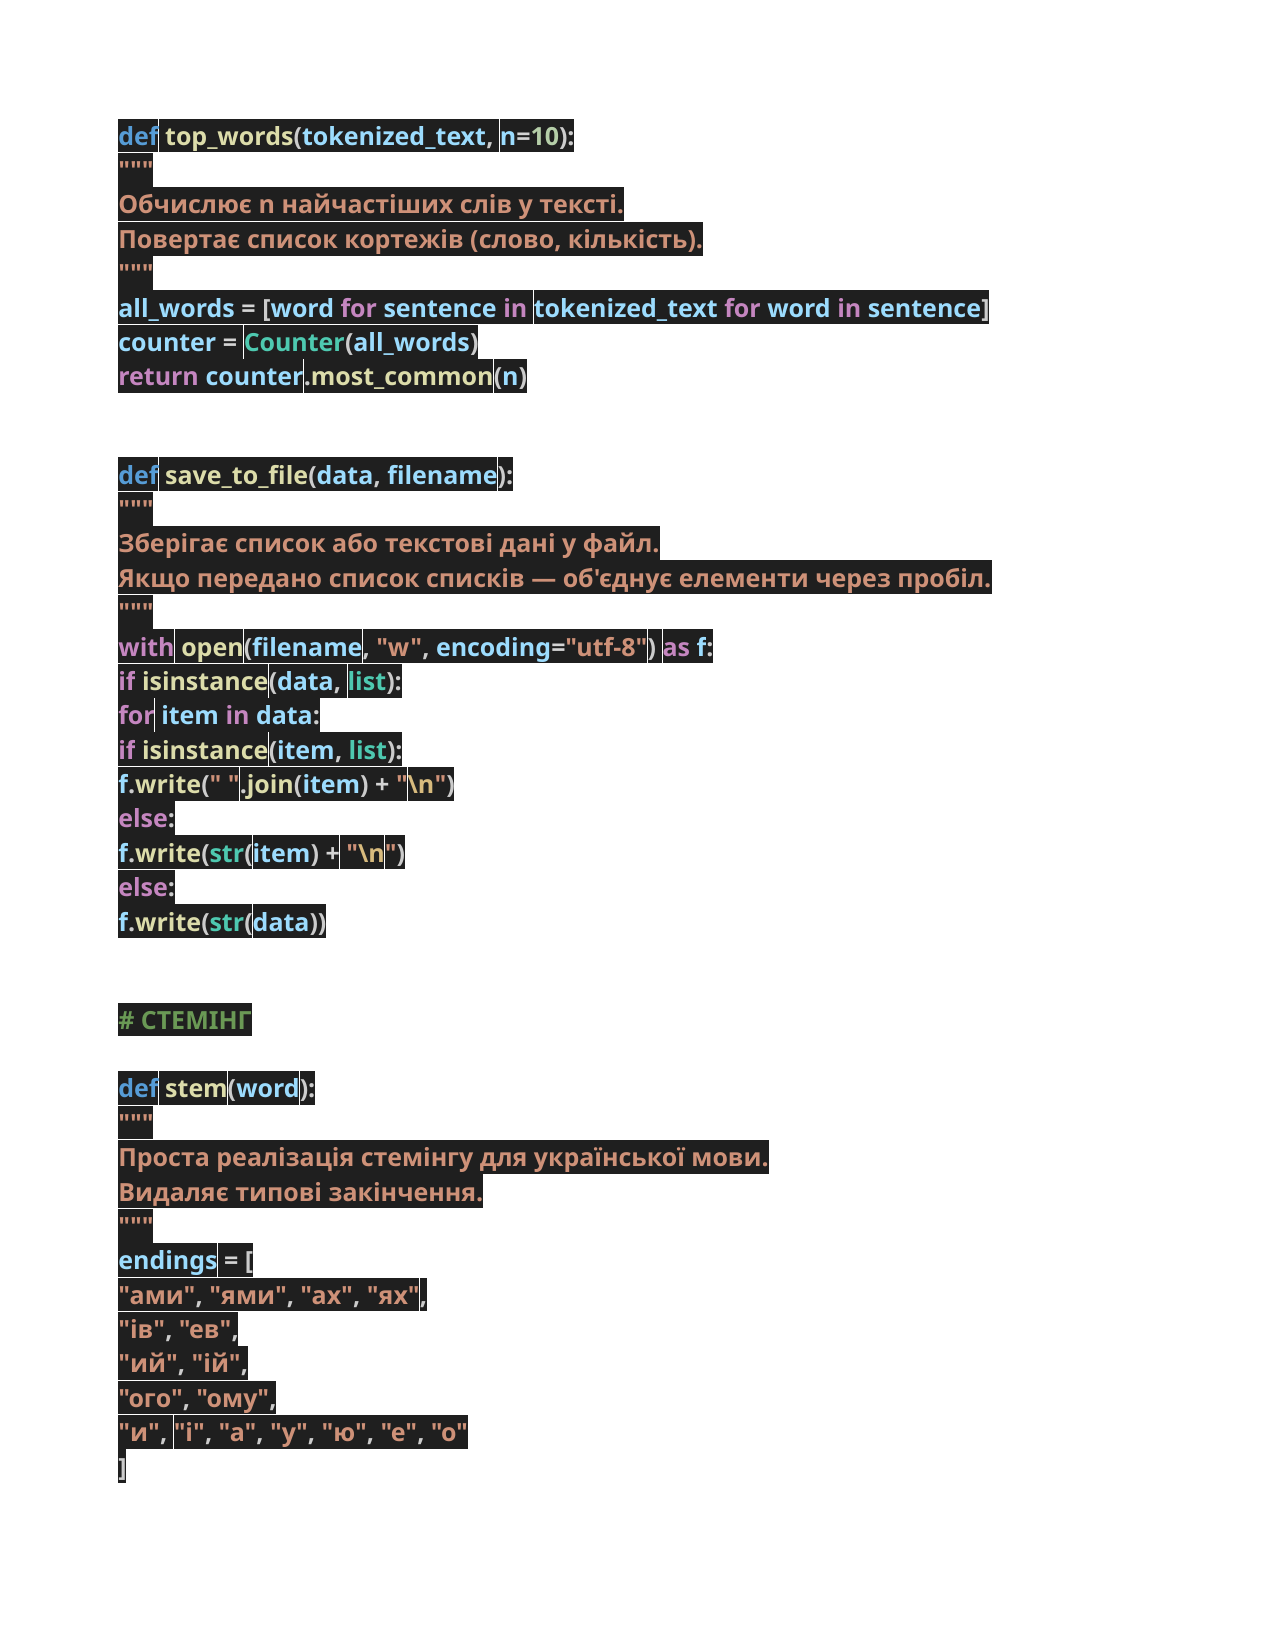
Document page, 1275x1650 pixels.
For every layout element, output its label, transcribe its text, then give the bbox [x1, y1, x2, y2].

text if isinstance(item, list): [118, 732, 1157, 766]
text Зберігає список або текстові дані у файл. [118, 526, 1157, 560]
text f.write(str(item) + "\n") [118, 835, 1157, 869]
text ] [118, 1449, 1157, 1483]
text f.write(" ".join(item) + "\n") [118, 766, 1157, 801]
text "и", "і", "а", "у", "ю", "е", "о" [118, 1414, 1157, 1449]
text with open(filename, "w", encoding="utf-8") as f: [118, 629, 1157, 663]
text """ [118, 256, 1157, 290]
text Видаляє типові закінчення. [118, 1174, 1157, 1208]
text def save_to_file(data, filename): [118, 457, 1157, 491]
text else: [118, 801, 1157, 835]
text Якщо передано список списків — об'єднує елементи через пробіл. [118, 560, 1157, 594]
text all_words = [word for sentence in tokenized_text for word in sentence] [118, 290, 1157, 324]
text endings = [ [118, 1243, 1157, 1277]
text # СТЕМІНГ [118, 1002, 1157, 1036]
text Проста реалізація стемінгу для української мови. [118, 1139, 1157, 1174]
text if isinstance(data, list): [118, 663, 1157, 698]
text else: [118, 869, 1157, 904]
text counter = Counter(all_words) [118, 324, 1157, 359]
text f.write(str(data)) [118, 904, 1157, 938]
text Повертає список кортежів (слово, кількість). [118, 221, 1157, 256]
text """ [118, 152, 1157, 187]
text "ий", "ій", [118, 1346, 1157, 1380]
text """ [118, 1105, 1157, 1139]
text "ого", "ому", [118, 1380, 1157, 1414]
text """ [118, 491, 1157, 526]
text "ів", "ев", [118, 1311, 1157, 1346]
text for item in data: [118, 698, 1157, 732]
text "ами", "ями", "ах", "ях", [118, 1277, 1157, 1311]
text def top_words(tokenized_text, n=10): [118, 118, 1157, 152]
text Обчислює n найчастіших слів у тексті. [118, 187, 1157, 221]
text """ [118, 594, 1157, 629]
text def stem(word): [118, 1071, 1157, 1105]
text return counter.most_common(n) [118, 359, 1157, 393]
text """ [118, 1208, 1157, 1243]
